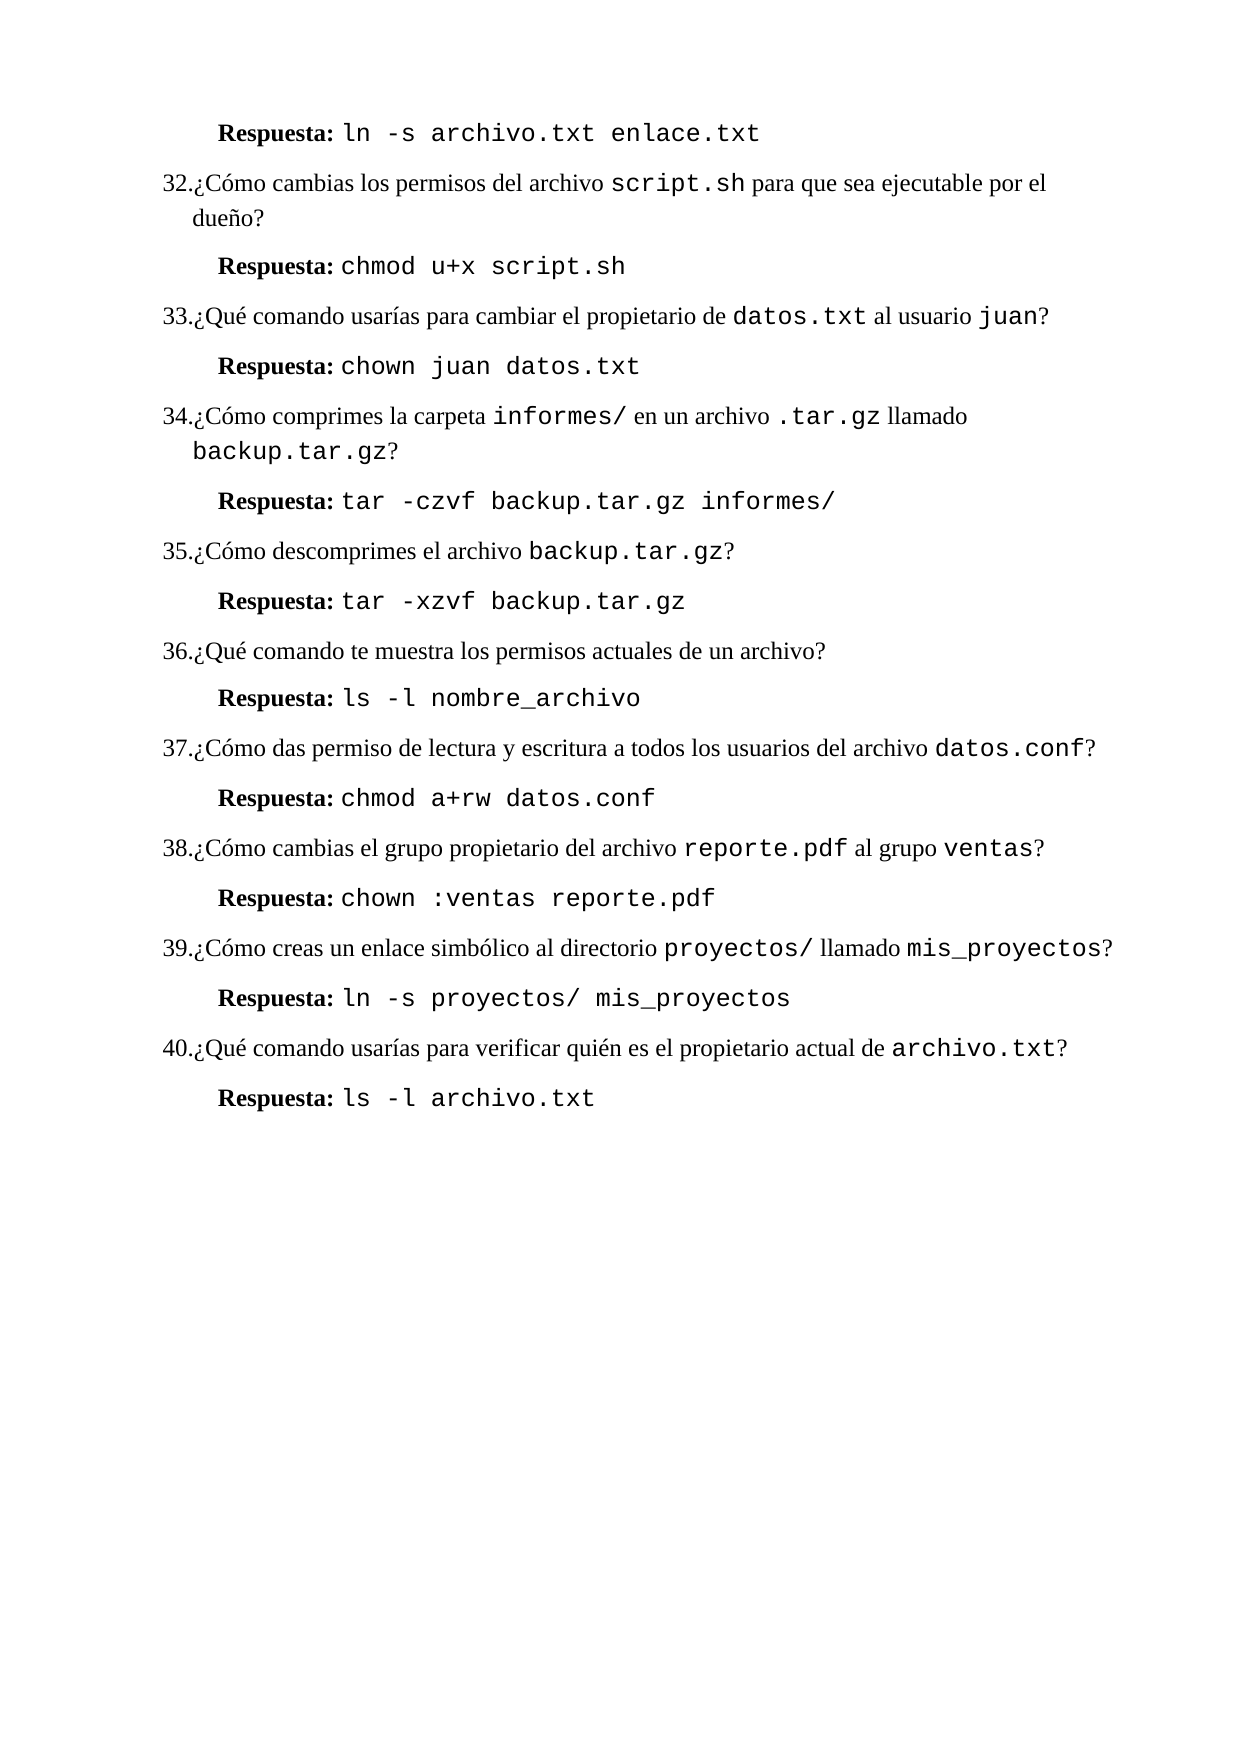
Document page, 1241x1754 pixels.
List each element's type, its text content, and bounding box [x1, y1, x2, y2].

list ✅ Respuesta: chmod u+x script.sh [162, 251, 1122, 282]
list ¿Qué comando usarías para cambiar el propietario de datos.txt al usuario juan? [162, 301, 1122, 332]
list ✅ Respuesta: ls -l archivo.txt [162, 1083, 1122, 1114]
list ¿Cómo das permiso de lectura y escritura a todos los usuarios del archivo datos.conf? [162, 733, 1122, 764]
list ✅ Respuesta: chown juan datos.txt [162, 351, 1122, 382]
list ¿Cómo cambias los permisos del archivo script.sh para que sea ejecutable por el dueño? [162, 168, 1122, 232]
list ✅ Respuesta: tar -xzvf backup.tar.gz [162, 586, 1122, 617]
list ✅ Respuesta: ln -s archivo.txt enlace.txt [162, 118, 1122, 149]
list ✅ Respuesta: ln -s proyectos/ mis_proyectos [162, 983, 1122, 1014]
list ¿Cómo descomprimes el archivo backup.tar.gz? [162, 536, 1122, 567]
list ✅ Respuesta: ls -l nombre_archivo [162, 683, 1122, 714]
list ¿Cómo cambias el grupo propietario del archivo reporte.pdf al grupo ventas? [162, 833, 1122, 864]
list ✅ Respuesta: chmod a+rw datos.conf [162, 783, 1122, 814]
list ✅ Respuesta: chown :ventas reporte.pdf [162, 883, 1122, 914]
list ¿Qué comando te muestra los permisos actuales de un archivo? [162, 636, 1122, 665]
list ¿Qué comando usarías para verificar quién es el propietario actual de archivo.txt? [162, 1033, 1122, 1064]
list ¿Cómo creas un enlace simbólico al directorio proyectos/ llamado mis_proyectos? [162, 933, 1122, 964]
list ✅ Respuesta: tar -czvf backup.tar.gz informes/ [162, 486, 1122, 517]
list ¿Cómo comprimes la carpeta informes/ en un archivo .tar.gz llamado backup.tar.gz? [162, 401, 1122, 467]
